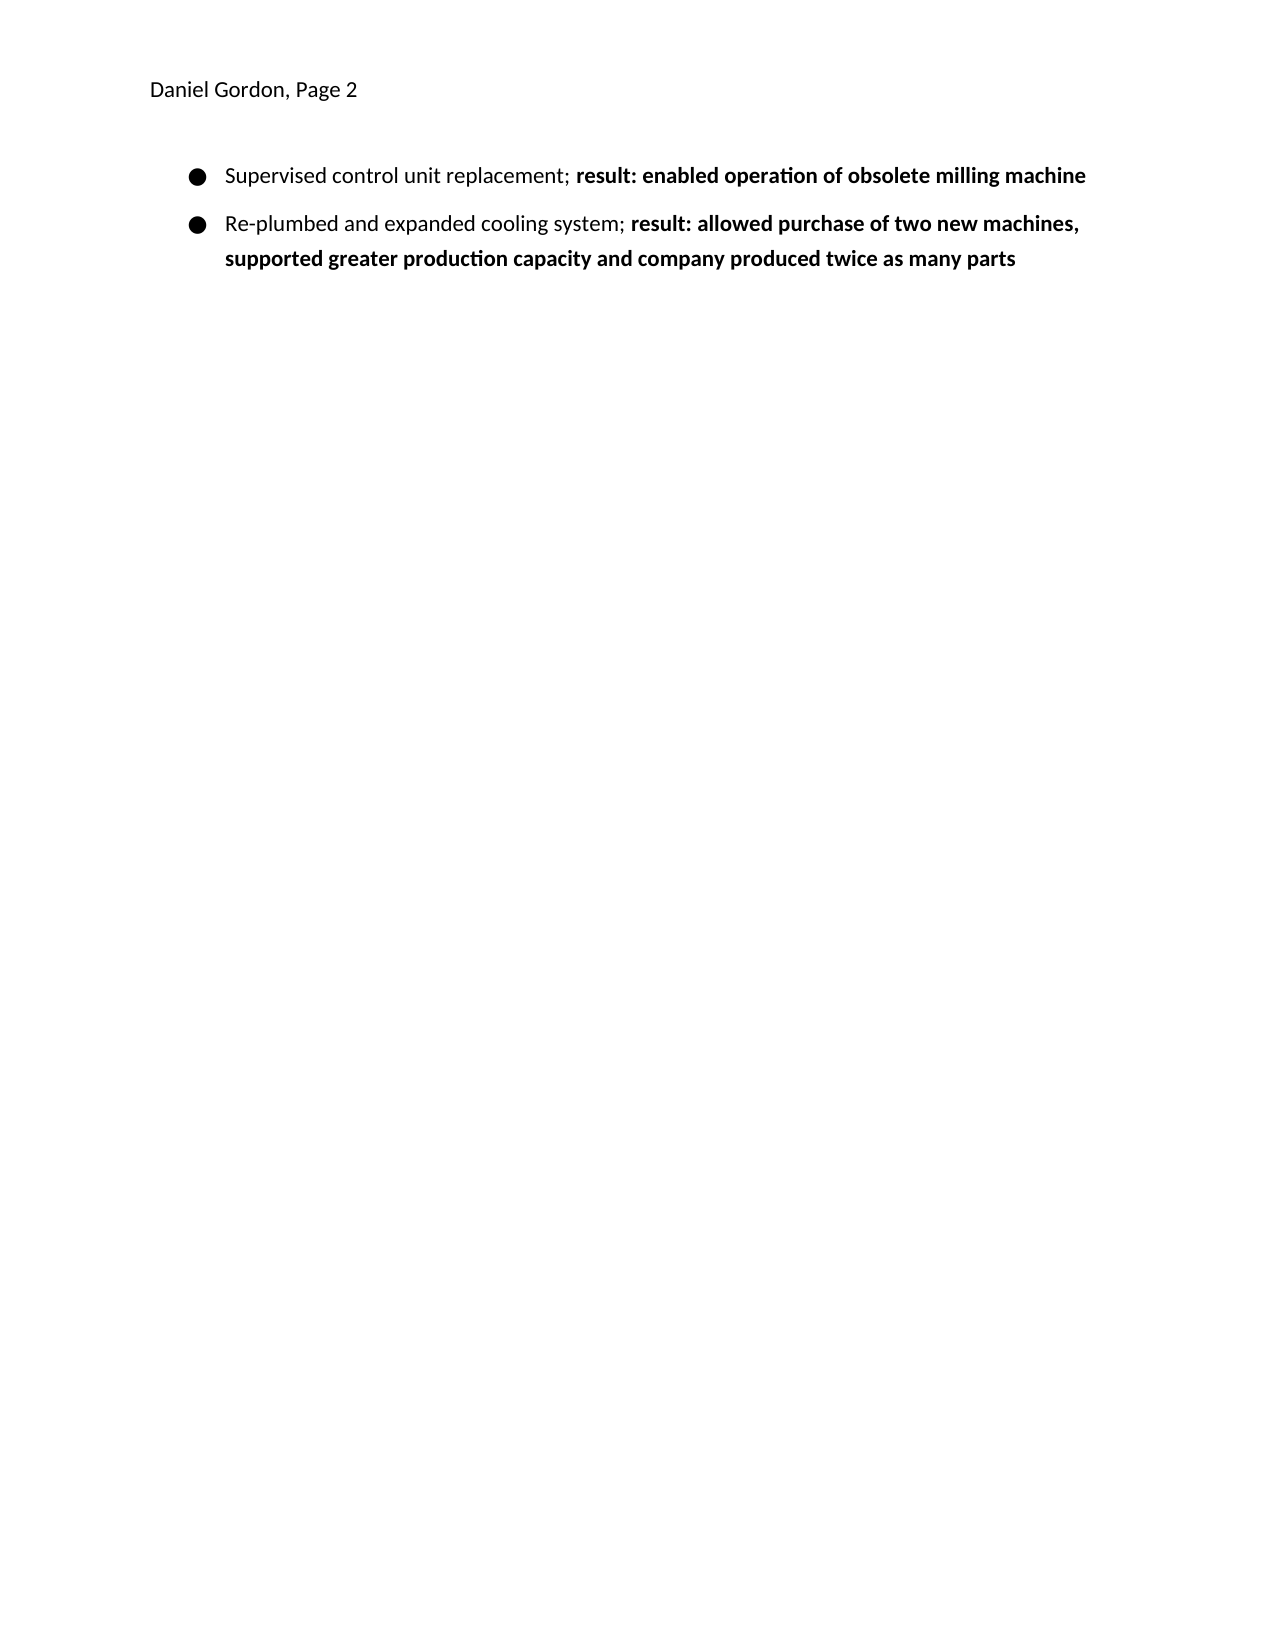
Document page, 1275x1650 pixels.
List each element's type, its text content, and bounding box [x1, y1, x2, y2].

list Supervised control unit replacement; result: enabled operation of obsolete milling machine [187, 150, 1125, 197]
list Re-plumbed and expanded cooling system; result: allowed purchase of two new machines, supported greater production capacity and company produced twice as many parts [187, 197, 1125, 272]
